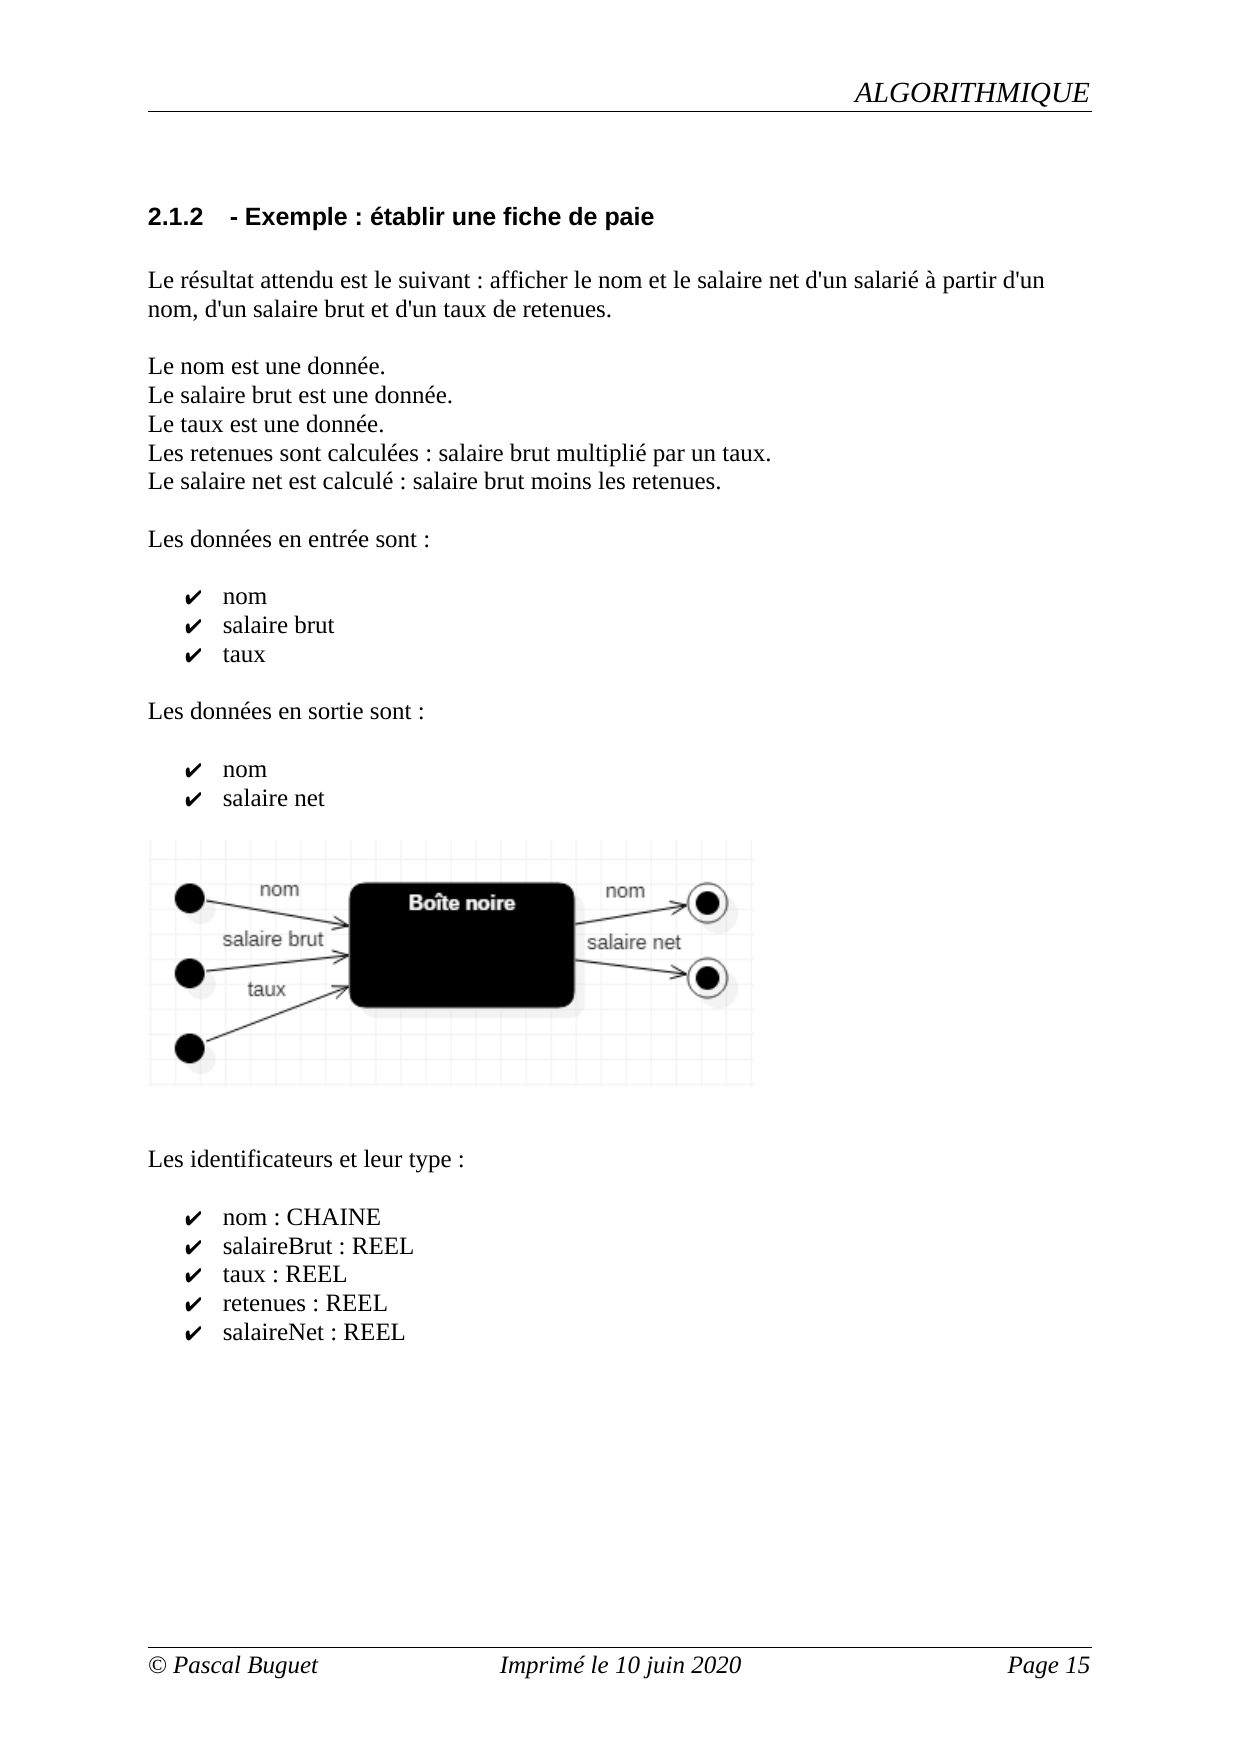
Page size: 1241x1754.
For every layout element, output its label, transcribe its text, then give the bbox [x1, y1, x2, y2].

list nom [185, 754, 1092, 783]
text Les identificateurs et leur type : [148, 1144, 1092, 1173]
text Le résultat attendu est le suivant : afficher le nom et le salaire net d'un salarié à partir d'un nom, d'un salaire brut et d'un taux de retenues. [148, 265, 1092, 323]
text Les données en sortie sont : [148, 696, 1092, 725]
list salaireNet : REEL [185, 1317, 1092, 1346]
subtitle - Exemple : établir une fiche de paie [148, 201, 1092, 230]
text Le taux est une donnée. [148, 409, 1092, 438]
list nom [185, 581, 1092, 610]
text Les données en entrée sont : [148, 524, 1092, 553]
text Le salaire brut est une donnée. [148, 380, 1092, 409]
list taux [185, 639, 1092, 668]
text Le salaire net est calculé : salaire brut moins les retenues. [148, 466, 1092, 495]
list retenues : REEL [185, 1288, 1092, 1317]
list nom : CHAINE [185, 1202, 1092, 1231]
list salaire brut [185, 610, 1092, 639]
list salaireBrut : REEL [185, 1231, 1092, 1259]
list salaire net [185, 783, 1092, 811]
text Les retenues sont calculées : salaire brut multiplié par un taux. [148, 438, 1092, 466]
picture [147, 840, 754, 1087]
list taux : REEL [185, 1259, 1092, 1288]
text Le nom est une donnée. [148, 351, 1092, 380]
